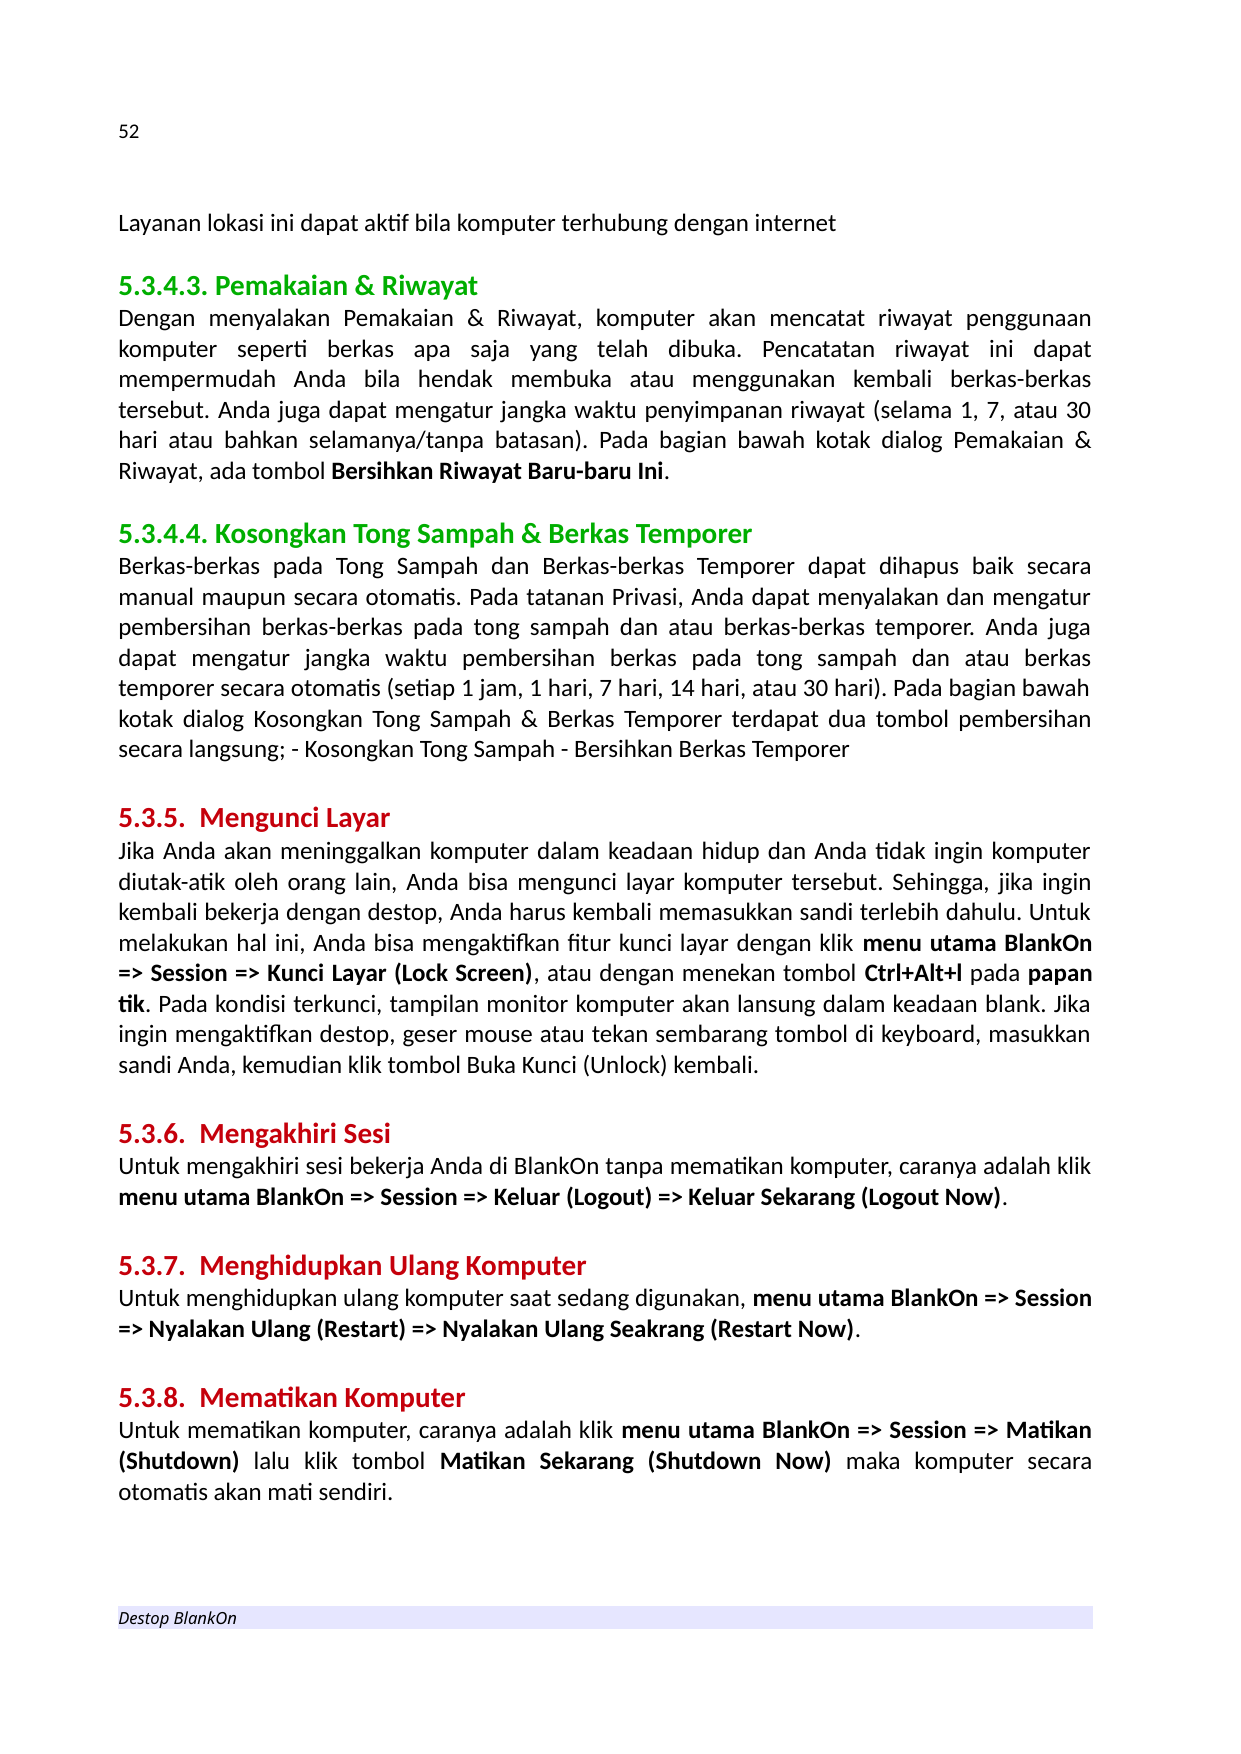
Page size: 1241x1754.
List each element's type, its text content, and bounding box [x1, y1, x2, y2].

text Untuk mematikan komputer, caranya adalah klik menu utama BlankOn => Session => Matikan (Shutdown) lalu klik tombol Matikan Sekarang (Shutdown Now) maka komputer secara otomatis akan mati sendiri. [118, 1414, 1093, 1506]
text Untuk menghidupkan ulang komputer saat sedang digunakan, menu utama BlankOn => Session => Nyalakan Ulang (Restart) => Nyalakan Ulang Seakrang (Restart Now). [118, 1282, 1093, 1343]
subtitle Pemakaian & Riwayat [118, 267, 1093, 302]
text Dengan menyalakan Pemakaian & Riwayat, komputer akan mencatat riwayat penggunaan komputer seperti berkas apa saja yang telah dibuka. Pencatatan riwayat ini dapat mempermudah Anda bila hendak membuka atau menggunakan kembali berkas-berkas tersebut. Anda juga dapat mengatur jangka waktu penyimpanan riwayat (selama 1, 7, atau 30 hari atau bahkan selamanya/tanpa batasan). Pada bagian bawah kotak dialog Pemakaian & Riwayat, ada tombol Bersihkan Riwayat Baru-baru Ini. [118, 302, 1093, 485]
text Berkas-berkas pada Tong Sampah dan Berkas-berkas Temporer dapat dihapus baik secara manual maupun secara otomatis. Pada tatanan Privasi, Anda dapat menyalakan dan mengatur pembersihan berkas-berkas pada tong sampah dan atau berkas-berkas temporer. Anda juga dapat mengatur jangka waktu pembersihan berkas pada tong sampah dan atau berkas temporer secara otomatis (setiap 1 jam, 1 hari, 7 hari, 14 hari, atau 30 hari). Pada bagian bawah kotak dialog Kosongkan Tong Sampah & Berkas Temporer terdapat dua tombol pembersihan secara langsung; - Kosongkan Tong Sampah - Bersihkan Berkas Temporer [118, 551, 1093, 764]
text Jika Anda akan meninggalkan komputer dalam keadaan hidup dan Anda tidak ingin komputer diutak-atik oleh orang lain, Anda bisa mengunci layar komputer tersebut. Sehingga, jika ingin kembali bekerja dengan destop, Anda harus kembali memasukkan sandi terlebih dahulu. Untuk melakukan hal ini, Anda bisa mengaktifkan fitur kunci layar dengan klik menu utama BlankOn => Session => Kunci Layar (Lock Screen), atau dengan menekan tombol Ctrl+Alt+l pada papan tik. Pada kondisi terkunci, tampilan monitor komputer akan lansung dalam keadaan blank. Jika ingin mengaktifkan destop, geser mouse atau tekan sembarang tombol di keyboard, masukkan sandi Anda, kemudian klik tombol Buka Kunci (Unlock) kembali. [118, 835, 1093, 1079]
text Layanan lokasi ini dapat aktif bila komputer terhubung dengan internet [118, 207, 1093, 237]
subtitle Mengakhiri Sesi [118, 1115, 1093, 1150]
subtitle Mematikan Komputer [118, 1379, 1093, 1414]
text Untuk mengakhiri sesi bekerja Anda di BlankOn tanpa mematikan komputer, caranya adalah klik menu utama BlankOn => Session => Keluar (Logout) => Keluar Sekarang (Logout Now). [118, 1150, 1093, 1211]
subtitle Menghidupkan Ulang Komputer [118, 1247, 1093, 1282]
subtitle Kosongkan Tong Sampah & Berkas Temporer [118, 515, 1093, 551]
subtitle Mengunci Layar [118, 799, 1093, 835]
